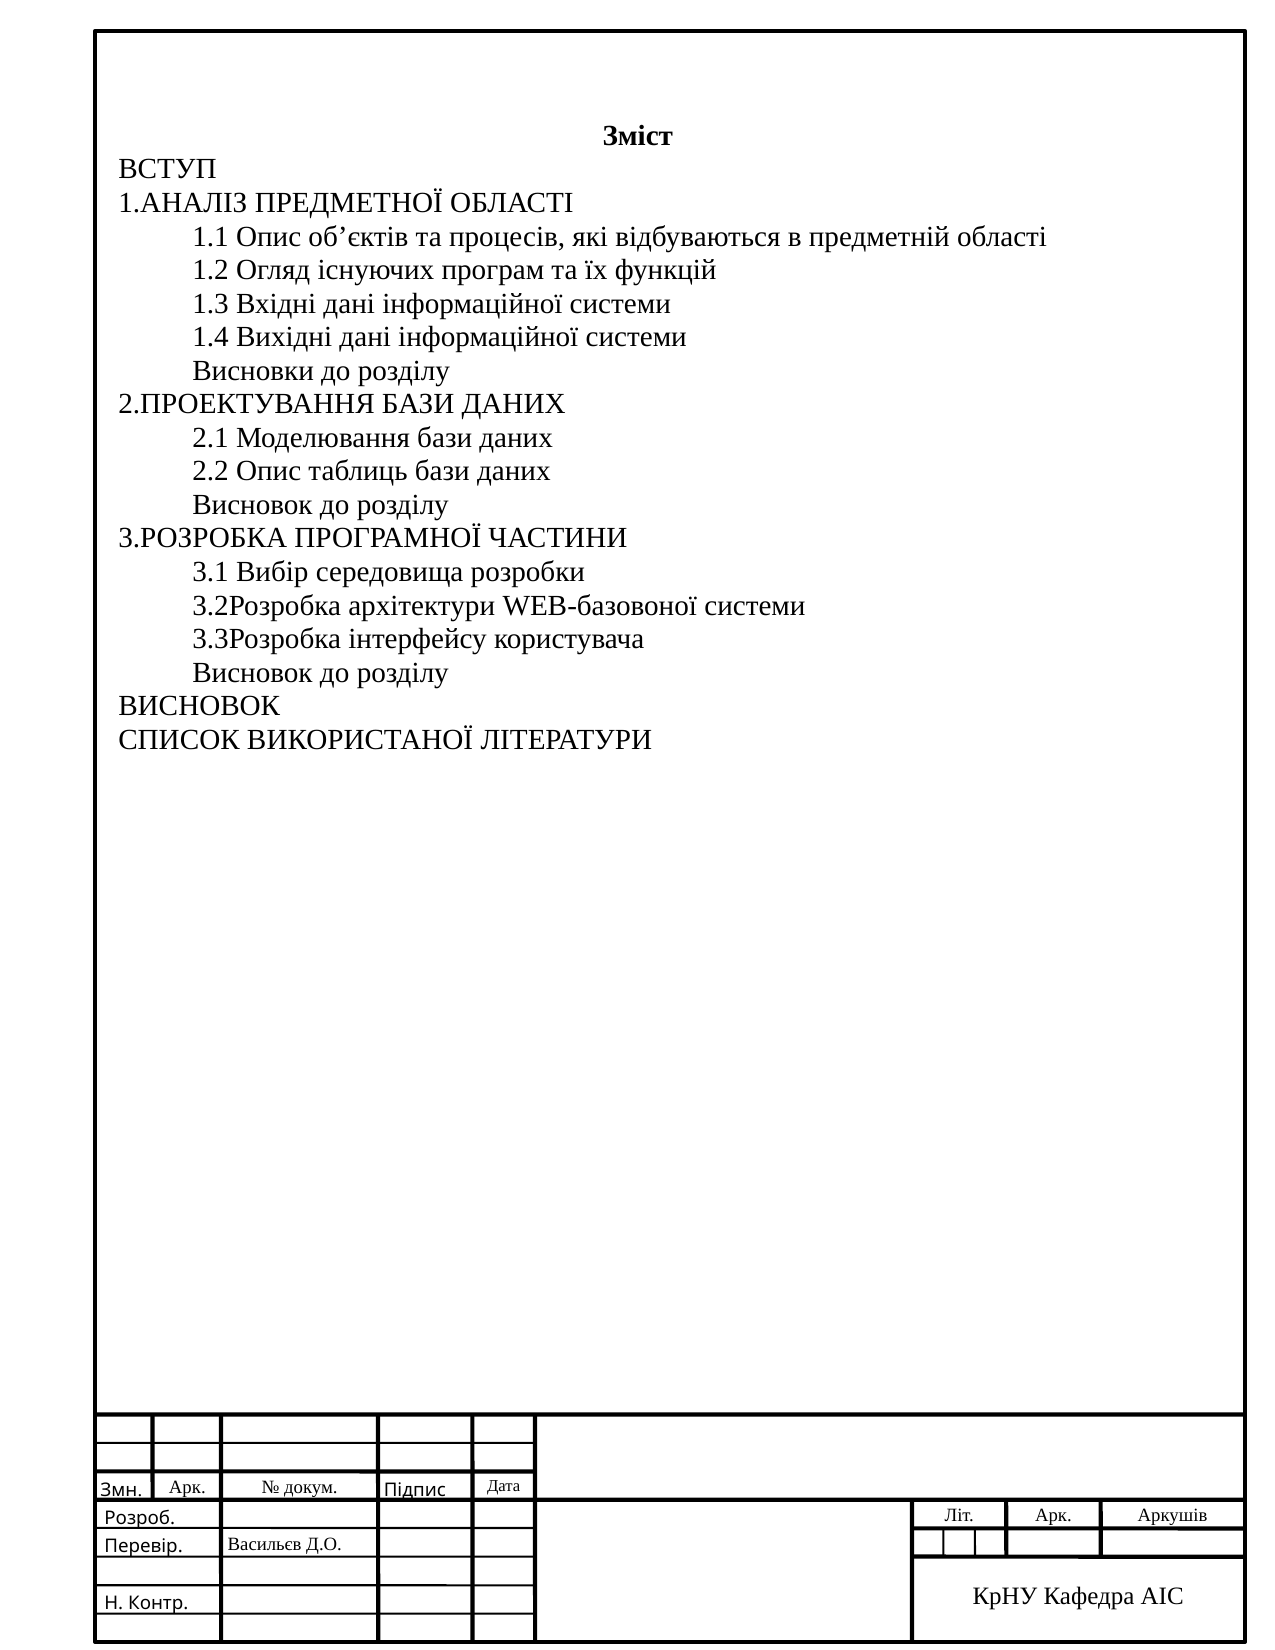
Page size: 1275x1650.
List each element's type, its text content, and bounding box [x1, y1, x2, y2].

text 1.3 Вхідні дані інформаційної системи [118, 286, 1157, 319]
text 1.1 Опис об’єктів та процесів, які відбуваються в предметній області [118, 219, 1157, 252]
text 1.2 Огляд існуючих програм та їх функцій [118, 252, 1157, 286]
text Висновок до розділу [118, 487, 1157, 521]
text 1.4 Вихідні дані інформаційної системи [118, 319, 1157, 353]
text 2.2 Опис таблиць бази даних [118, 453, 1157, 487]
text ВИСНОВОК [118, 688, 1157, 722]
text Зміст [118, 118, 1157, 152]
text Висновок до розділу [118, 655, 1157, 688]
text СПИСОК ВИКОРИСТАНОЇ ЛІТЕРАТУРИ [118, 722, 1157, 755]
text 3.2Розробка архітектури WEB-базовоної системи [118, 588, 1157, 621]
text 3.РОЗРОБКА ПРОГРАМНОЇ ЧАСТИНИ [118, 521, 1157, 554]
text 2.1 Моделювання бази даних [118, 420, 1157, 453]
text 3.3Розробка інтерфейсу користувача [118, 621, 1157, 655]
text Висновки до розділу [118, 353, 1157, 386]
text 3.1 Вибір середовища розробки [118, 554, 1157, 588]
text ВСТУП [118, 152, 1157, 185]
text 1.АНАЛІЗ ПРЕДМЕТНОЇ ОБЛАСТІ [118, 185, 1157, 219]
text 2.ПРОЕКТУВАННЯ БАЗИ ДАНИХ [118, 386, 1157, 420]
